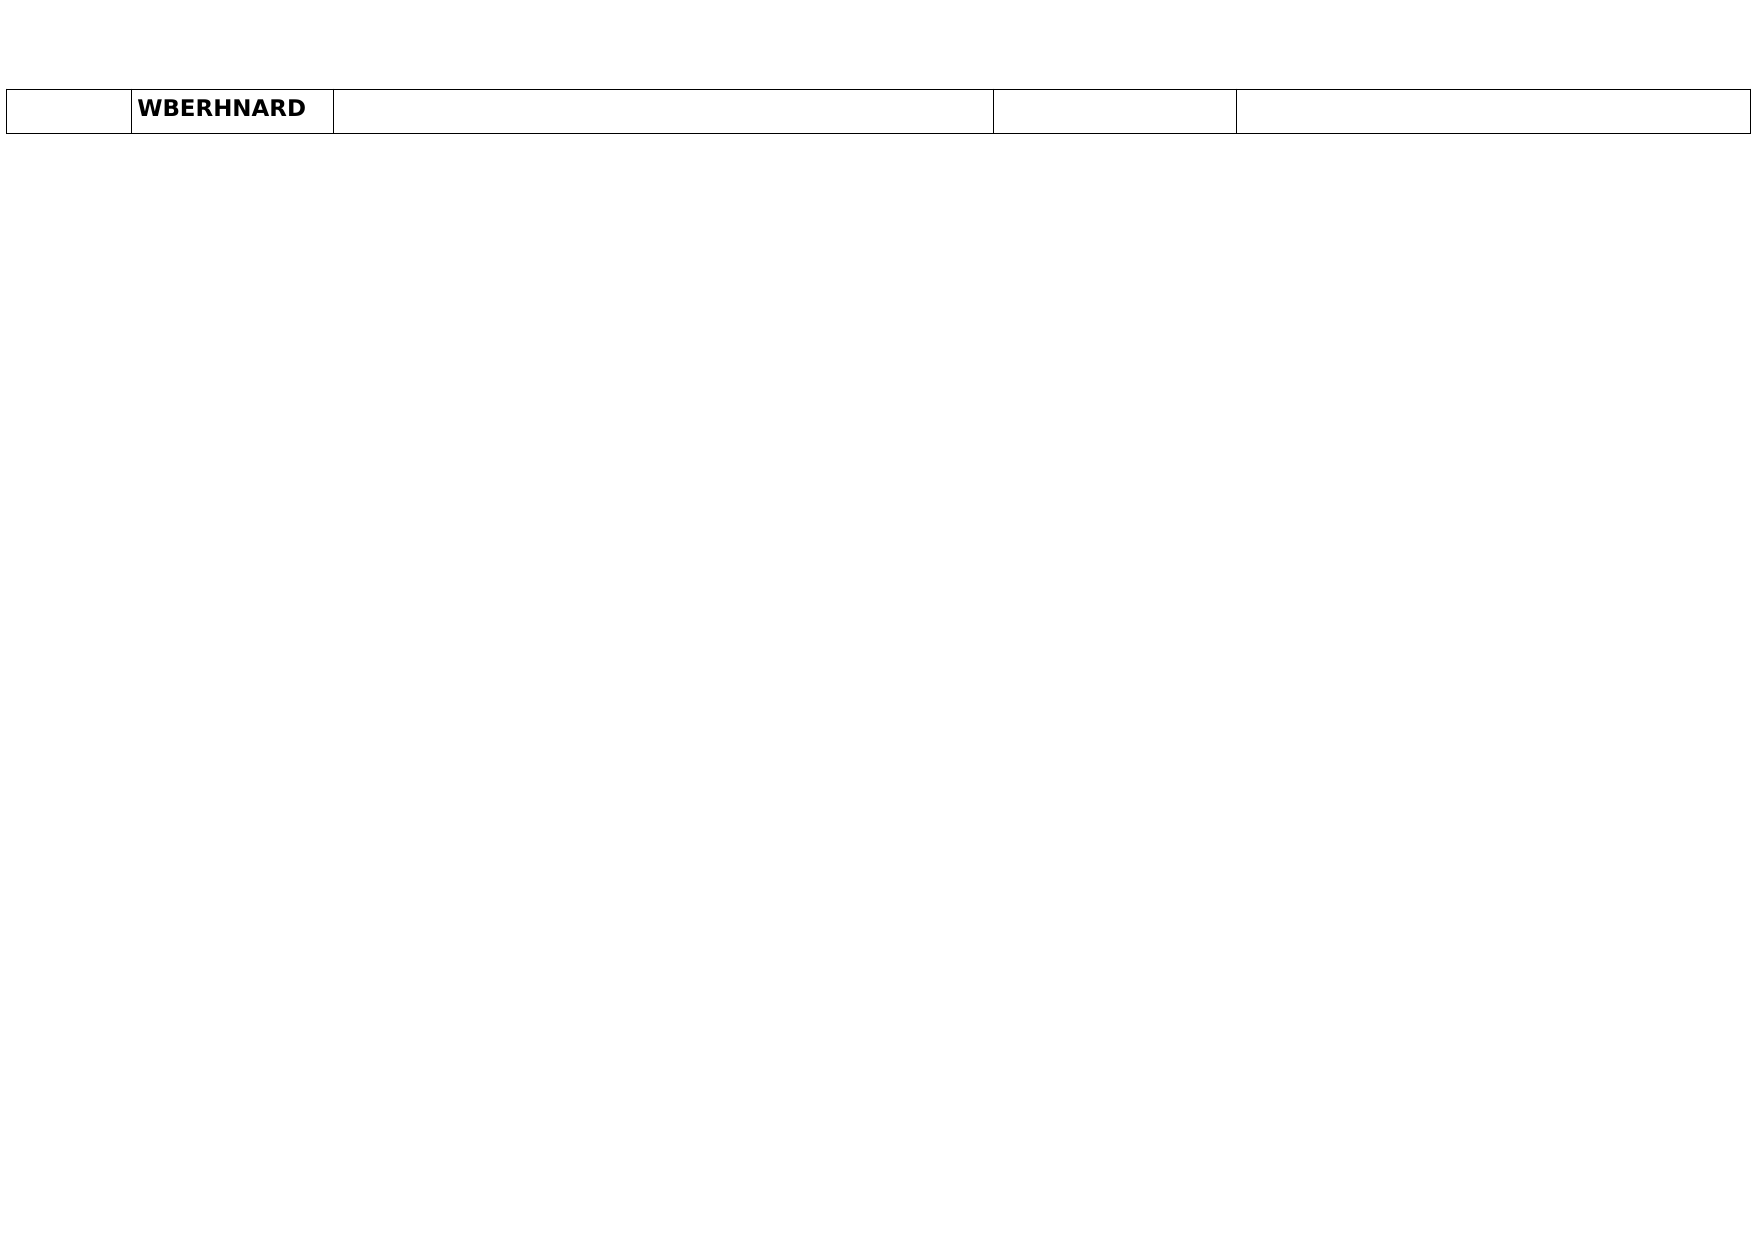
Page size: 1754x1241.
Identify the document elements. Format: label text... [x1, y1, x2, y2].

table_cell [7, 90, 131, 133]
table_cell [1237, 90, 1750, 133]
table_cell WBERHNARD [132, 90, 333, 133]
table_cell [334, 90, 993, 133]
table_cell [994, 90, 1236, 133]
